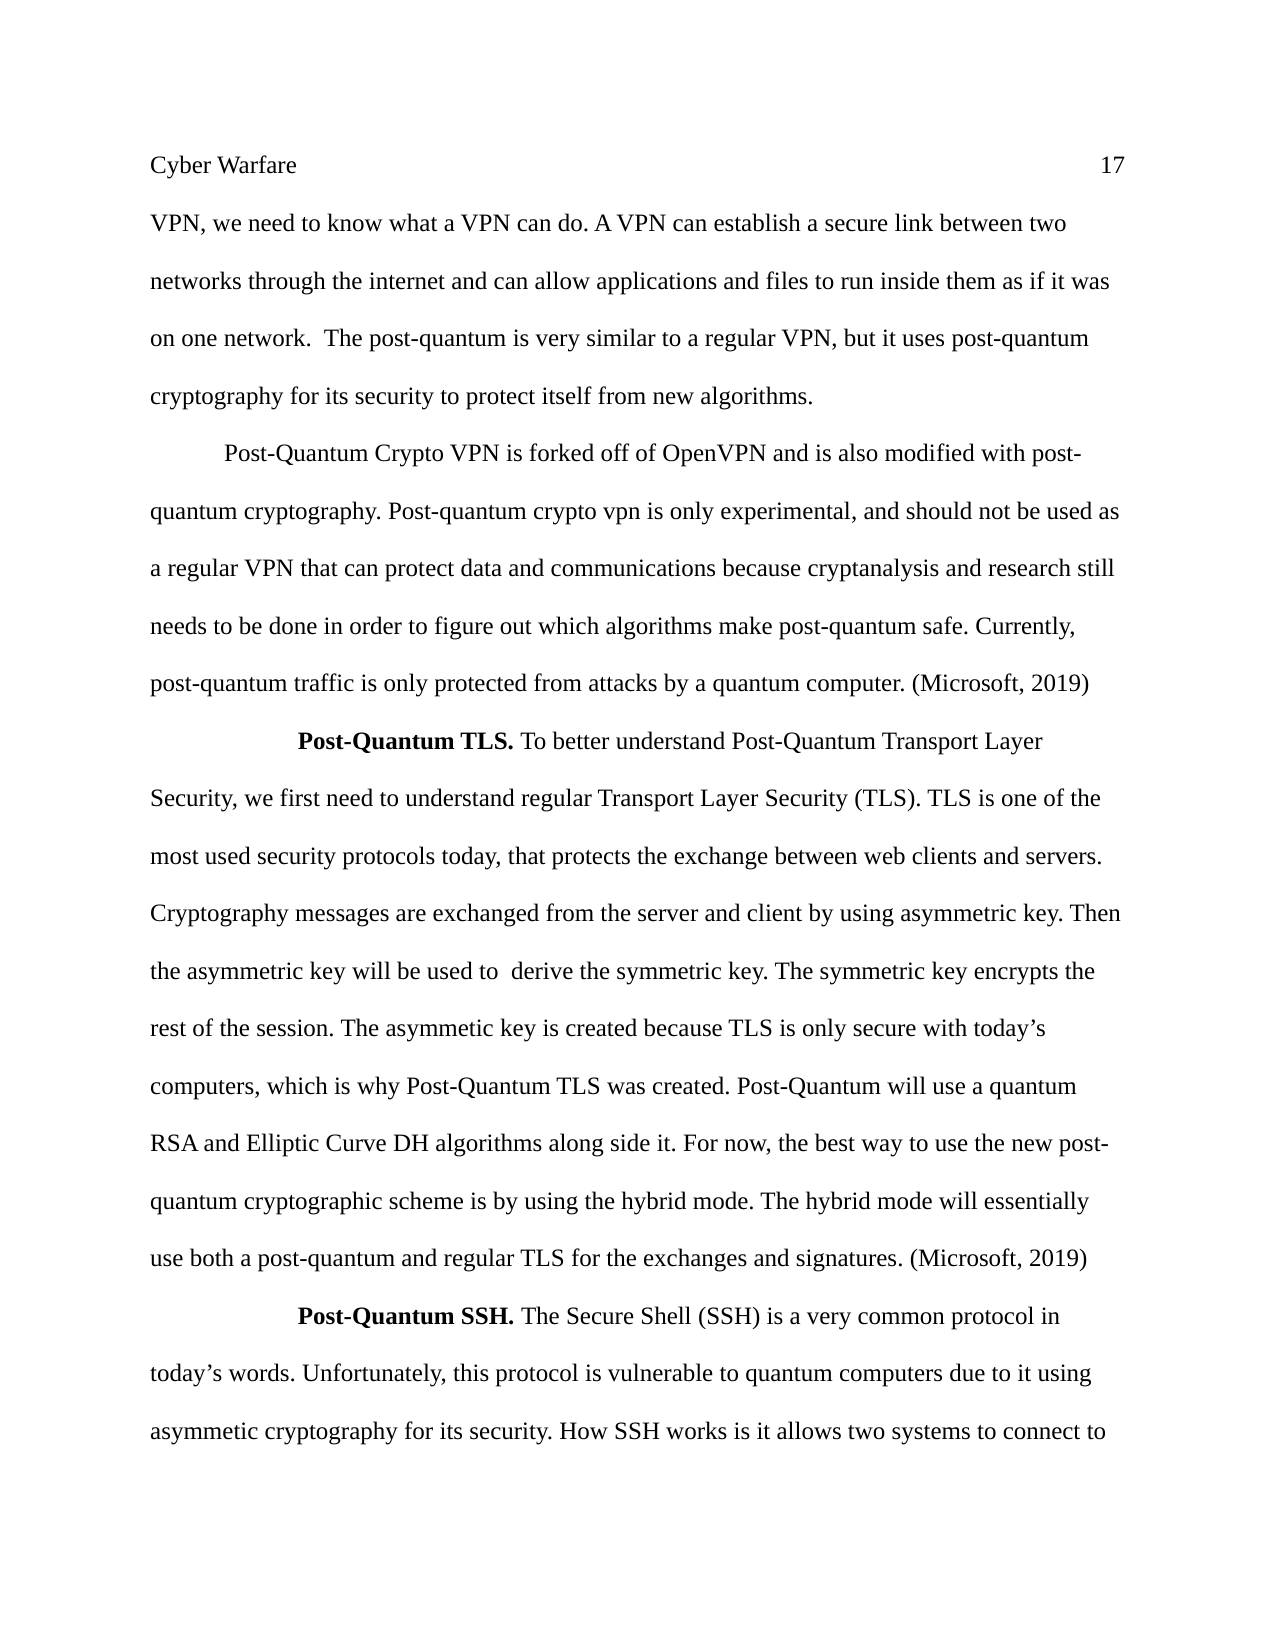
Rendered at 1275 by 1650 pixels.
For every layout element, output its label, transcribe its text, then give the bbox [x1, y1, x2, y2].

text VPN, we need to know what a VPN can do. A VPN can establish a secure link between two networks through the internet and can allow applications and files to run inside them as if it was on one network. The post-quantum is very similar to a regular VPN, but it uses post-quantum cryptography for its security to protect itself from new algorithms. [150, 208, 1125, 409]
text Post-Quantum TLS. To better understand Post-Quantum Transport Layer Security, we first need to understand regular Transport Layer Security (TLS). TLS is one of the most used security protocols today, that protects the exchange between web clients and servers. Cryptography messages are exchanged from the server and client by using asymmetric key. Then the asymmetric key will be used to derive the symmetric key. The symmetric key encrypts the rest of the session. The asymmetic key is created because TLS is only secure with today’s computers, which is why Post-Quantum TLS was created. Post-Quantum will use a quantum RSA and Elliptic Curve DH algorithms along side it. For now, the best way to use the new post-quantum cryptographic scheme is by using the hybrid mode. The hybrid mode will essentially use both a post-quantum and regular TLS for the exchanges and signatures. (Microsoft, 2019) [150, 726, 1125, 1272]
text Post-Quantum SSH. The Secure Shell (SSH) is a very common protocol in today’s words. Unfortunately, this protocol is vulnerable to quantum computers due to it using asymmetic cryptography for its security. How SSH works is it allows two systems to connect to [150, 1301, 1125, 1444]
text Post-Quantum Crypto VPN is forked off of OpenVPN and is also modified with post-quantum cryptography. Post-quantum crypto vpn is only experimental, and should not be used as a regular VPN that can protect data and communications because cryptanalysis and research still needs to be done in order to figure out which algorithms make post-quantum safe. Currently, post-quantum traffic is only protected from attacks by a quantum computer. (Microsoft, 2019) [150, 438, 1125, 697]
